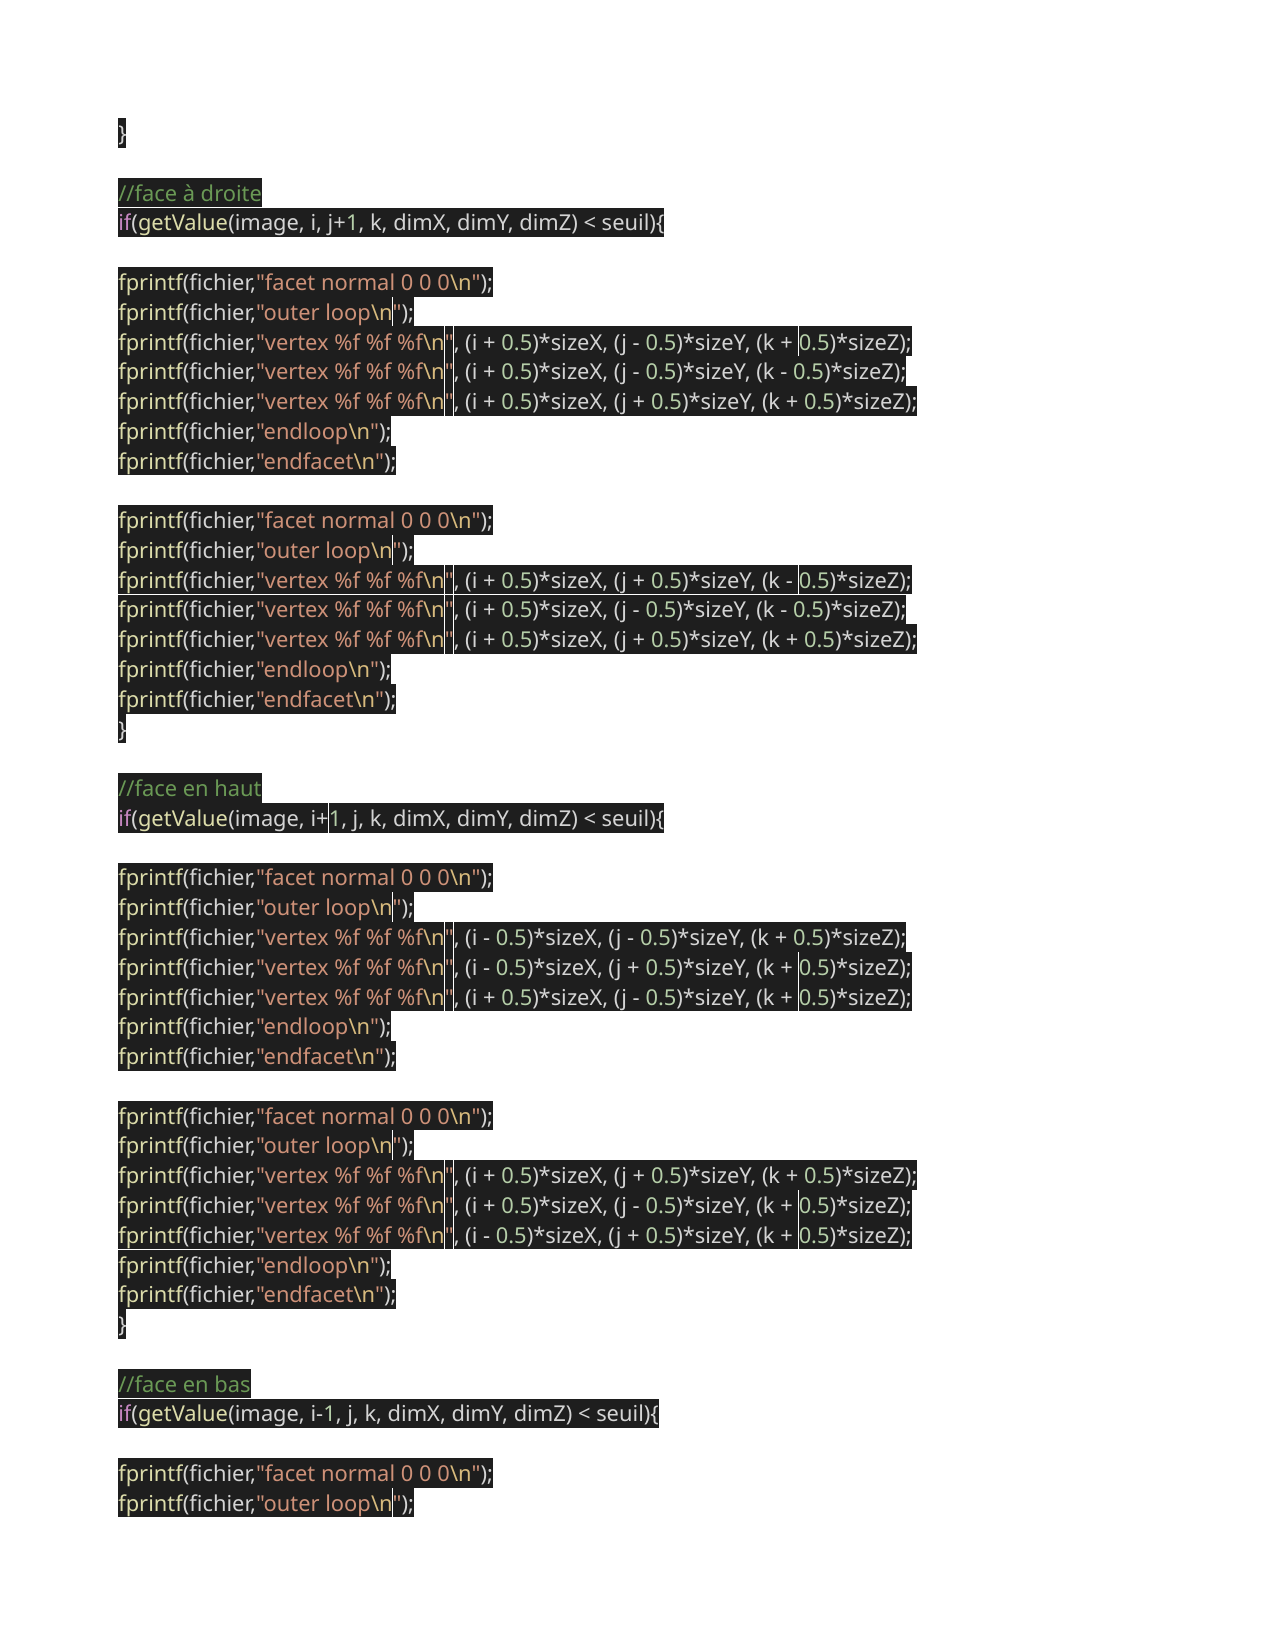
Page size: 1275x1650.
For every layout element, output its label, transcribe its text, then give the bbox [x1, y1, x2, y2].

text if(getValue(image, i, j+1, k, dimX, dimY, dimZ) < seuil){ [118, 207, 1157, 237]
text fprintf(fichier,"facet normal 0 0 0\n"); [118, 862, 1157, 892]
text fprintf(fichier,"outer loop\n"); [118, 535, 1157, 565]
text fprintf(fichier,"vertex %f %f %f\n", (i - 0.5)*sizeX, (j + 0.5)*sizeY, (k + 0.5)*sizeZ); [118, 952, 1157, 982]
text fprintf(fichier,"endfacet\n"); [118, 446, 1157, 475]
text fprintf(fichier,"facet normal 0 0 0\n"); [118, 505, 1157, 535]
text fprintf(fichier,"vertex %f %f %f\n", (i + 0.5)*sizeX, (j + 0.5)*sizeY, (k + 0.5)*sizeZ); [118, 386, 1157, 416]
text fprintf(fichier,"vertex %f %f %f\n", (i + 0.5)*sizeX, (j - 0.5)*sizeY, (k + 0.5)*sizeZ); [118, 1190, 1157, 1220]
text fprintf(fichier,"vertex %f %f %f\n", (i + 0.5)*sizeX, (j - 0.5)*sizeY, (k + 0.5)*sizeZ); [118, 982, 1157, 1011]
text fprintf(fichier,"vertex %f %f %f\n", (i + 0.5)*sizeX, (j + 0.5)*sizeY, (k + 0.5)*sizeZ); [118, 1160, 1157, 1190]
text } [118, 118, 1157, 148]
text fprintf(fichier,"endfacet\n"); [118, 684, 1157, 714]
text fprintf(fichier,"vertex %f %f %f\n", (i + 0.5)*sizeX, (j - 0.5)*sizeY, (k - 0.5)*sizeZ); [118, 594, 1157, 624]
text fprintf(fichier,"facet normal 0 0 0\n"); [118, 1458, 1157, 1488]
text fprintf(fichier,"endfacet\n"); [118, 1041, 1157, 1071]
text fprintf(fichier,"vertex %f %f %f\n", (i + 0.5)*sizeX, (j + 0.5)*sizeY, (k - 0.5)*sizeZ); [118, 565, 1157, 594]
text fprintf(fichier,"endfacet\n"); [118, 1279, 1157, 1309]
text fprintf(fichier,"vertex %f %f %f\n", (i + 0.5)*sizeX, (j + 0.5)*sizeY, (k + 0.5)*sizeZ); [118, 624, 1157, 654]
text if(getValue(image, i-1, j, k, dimX, dimY, dimZ) < seuil){ [118, 1398, 1157, 1428]
text fprintf(fichier,"vertex %f %f %f\n", (i - 0.5)*sizeX, (j - 0.5)*sizeY, (k + 0.5)*sizeZ); [118, 922, 1157, 952]
text fprintf(fichier,"endloop\n"); [118, 1011, 1157, 1041]
text fprintf(fichier,"vertex %f %f %f\n", (i + 0.5)*sizeX, (j - 0.5)*sizeY, (k - 0.5)*sizeZ); [118, 356, 1157, 386]
text if(getValue(image, i+1, j, k, dimX, dimY, dimZ) < seuil){ [118, 803, 1157, 833]
text fprintf(fichier,"outer loop\n"); [118, 297, 1157, 326]
text //face en haut [118, 773, 1157, 803]
text fprintf(fichier,"outer loop\n"); [118, 1488, 1157, 1517]
text fprintf(fichier,"vertex %f %f %f\n", (i + 0.5)*sizeX, (j - 0.5)*sizeY, (k + 0.5)*sizeZ); [118, 326, 1157, 356]
text } [118, 714, 1157, 743]
text fprintf(fichier,"facet normal 0 0 0\n"); [118, 1101, 1157, 1130]
text fprintf(fichier,"facet normal 0 0 0\n"); [118, 267, 1157, 297]
text //face en bas [118, 1369, 1157, 1398]
text fprintf(fichier,"endloop\n"); [118, 1249, 1157, 1279]
text fprintf(fichier,"outer loop\n"); [118, 892, 1157, 922]
text } [118, 1309, 1157, 1339]
text fprintf(fichier,"endloop\n"); [118, 654, 1157, 684]
text fprintf(fichier,"endloop\n"); [118, 416, 1157, 446]
text fprintf(fichier,"outer loop\n"); [118, 1130, 1157, 1160]
text fprintf(fichier,"vertex %f %f %f\n", (i - 0.5)*sizeX, (j + 0.5)*sizeY, (k + 0.5)*sizeZ); [118, 1220, 1157, 1249]
text //face à droite [118, 178, 1157, 207]
